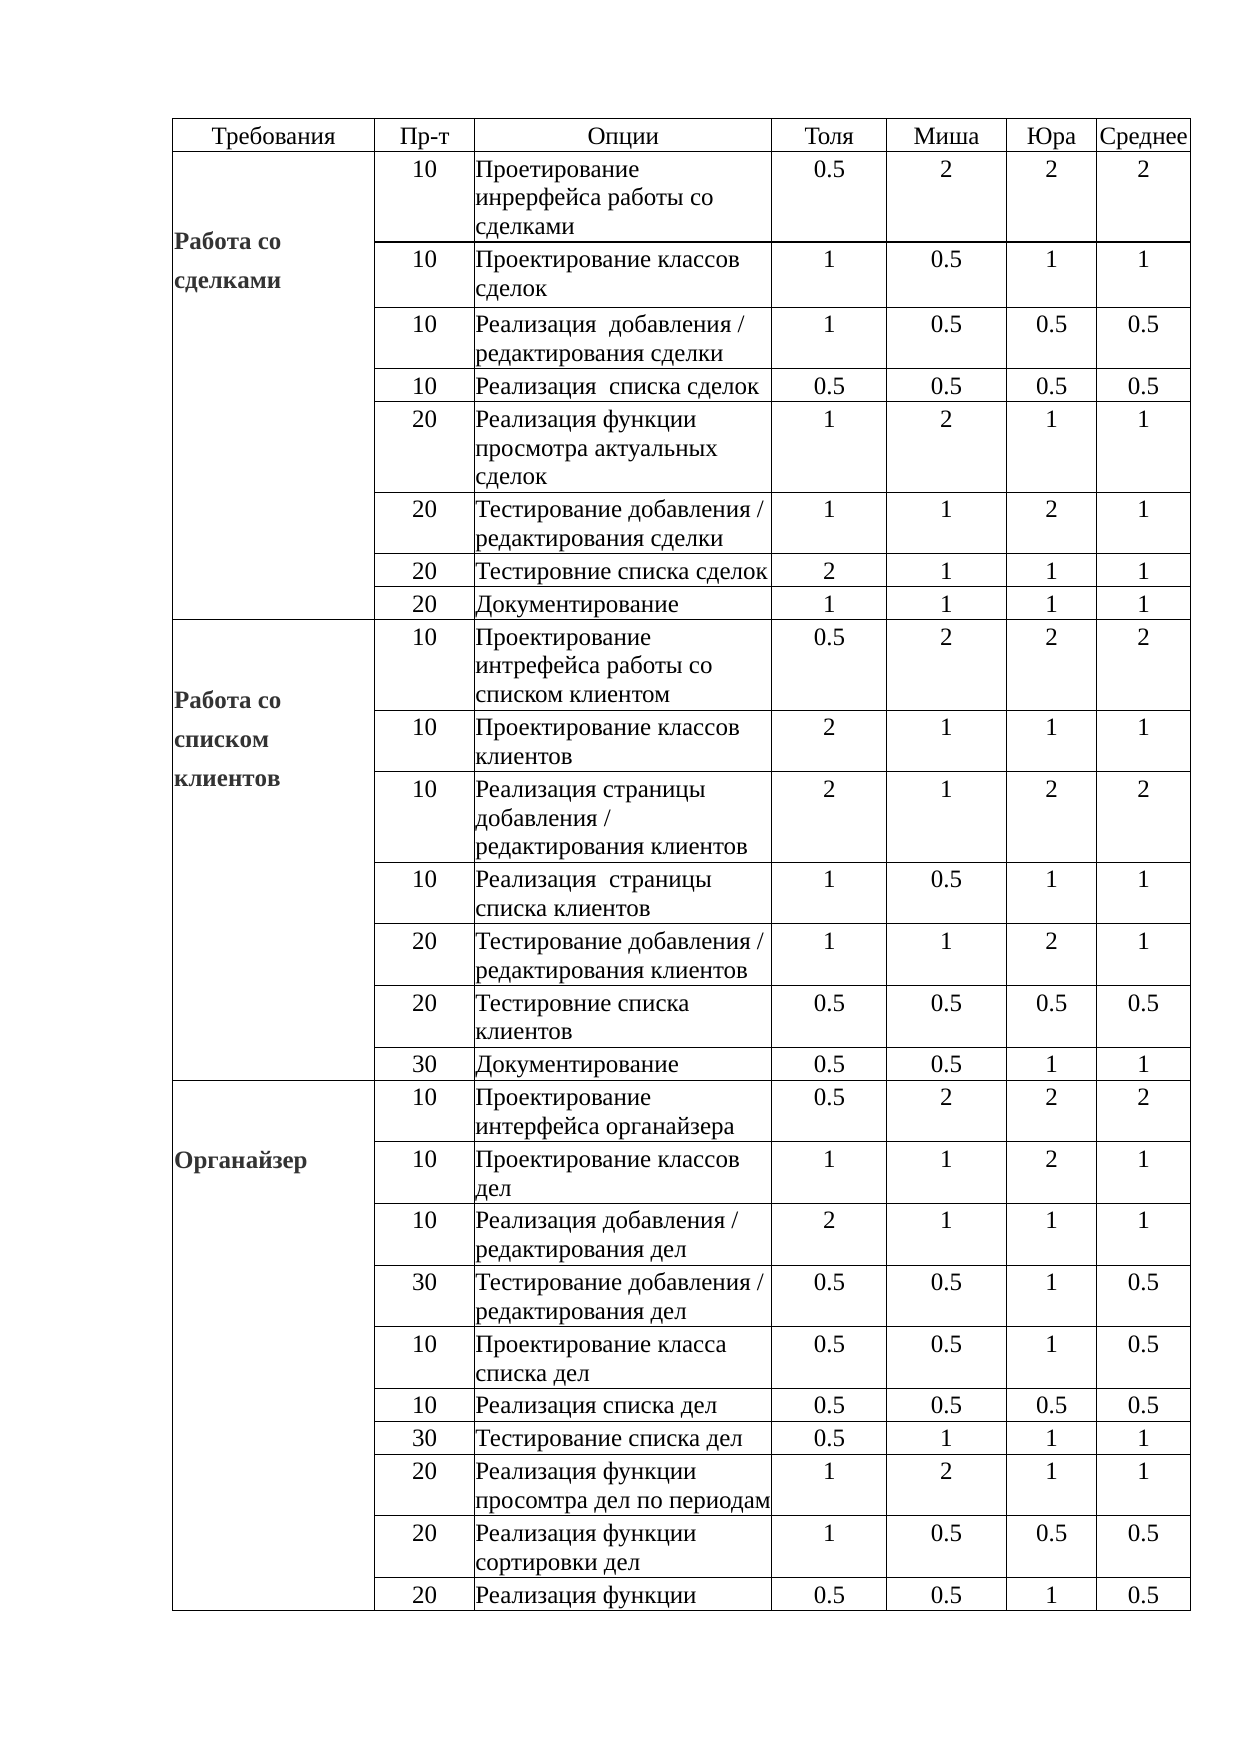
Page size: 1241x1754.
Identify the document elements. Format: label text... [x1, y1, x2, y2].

table_cell 1 [772, 863, 886, 923]
table_cell 1 [1097, 1422, 1190, 1454]
table_cell 0.5 [1007, 1516, 1096, 1577]
table_cell 1 [772, 1516, 886, 1577]
table_cell 2 [887, 620, 1006, 709]
table_cell 1 [1007, 1455, 1096, 1515]
table_cell 0.5 [772, 1081, 886, 1141]
table_cell Проектирование классов сделок [475, 243, 771, 307]
table_cell 1 [1097, 1455, 1190, 1515]
table_cell 0.5 [1097, 986, 1190, 1047]
table_cell 1 [772, 243, 886, 307]
table_cell Реализация страницы добавления / редактирования клиентов [475, 772, 771, 862]
table_cell 2 [1007, 772, 1096, 862]
table_cell 20 [375, 493, 474, 553]
table_cell 1 [1007, 1048, 1096, 1079]
table_cell 10 [375, 243, 474, 307]
table_cell Проетирование инрерфейса работы со сделками [475, 152, 771, 241]
table_cell 2 [887, 152, 1006, 241]
table_cell 2 [887, 402, 1006, 492]
table_cell 20 [375, 1516, 474, 1577]
table_header Опции [475, 119, 771, 151]
table_cell 0.5 [1007, 369, 1096, 401]
table_cell 1 [772, 1455, 886, 1515]
table_cell 20 [375, 402, 474, 492]
table_cell 0.5 [772, 369, 886, 401]
table_cell 1 [887, 1142, 1006, 1203]
table_cell 0.5 [1007, 986, 1096, 1047]
table_cell 0.5 [772, 1389, 886, 1421]
table_cell 20 [375, 1455, 474, 1515]
table_cell 0.5 [1097, 1578, 1190, 1610]
table_cell 1 [1007, 711, 1096, 771]
table_cell Проектирование интерфейса органайзера [475, 1081, 771, 1141]
table_cell 10 [375, 152, 474, 241]
table_cell 30 [375, 1266, 474, 1326]
table_cell 2 [772, 554, 886, 586]
table_cell 2 [772, 711, 886, 771]
table_cell 1 [1007, 1204, 1096, 1264]
table_cell 0.5 [887, 1048, 1006, 1079]
table_cell 1 [1097, 924, 1190, 985]
table_cell 1 [772, 493, 886, 553]
table_cell 2 [1007, 152, 1096, 241]
table_cell 30 [375, 1048, 474, 1079]
table_cell 10 [375, 772, 474, 862]
table_cell 0.5 [772, 1422, 886, 1454]
table_cell Реализация функции [475, 1578, 771, 1610]
table_cell 10 [375, 1142, 474, 1203]
table_cell 1 [1097, 1204, 1190, 1264]
table_cell 0.5 [772, 1048, 886, 1079]
table_cell 0.5 [1007, 1389, 1096, 1421]
table_cell 10 [375, 308, 474, 368]
table_cell Проектирование классов дел [475, 1142, 771, 1203]
table_cell 1 [1097, 493, 1190, 553]
table_cell Реализация функции просмотра актуальных сделок [475, 402, 771, 492]
table_cell Реализация страницы списка клиентов [475, 863, 771, 923]
table_cell 1 [772, 924, 886, 985]
table_cell Проектирование класса списка дел [475, 1327, 771, 1388]
table_cell 1 [887, 554, 1006, 586]
table_cell 10 [375, 1204, 474, 1264]
table_cell 0.5 [1007, 308, 1096, 368]
table_cell 0.5 [1097, 1516, 1190, 1577]
table_cell 0.5 [887, 1516, 1006, 1577]
table_cell 2 [1097, 152, 1190, 241]
table_header Требования [173, 119, 374, 151]
table_cell Проектирование классов клиентов [475, 711, 771, 771]
table_cell 1 [1007, 243, 1096, 307]
table_cell 2 [1097, 772, 1190, 862]
table_cell 1 [1097, 554, 1190, 586]
table_header Юра [1007, 119, 1096, 151]
table_cell 0.5 [1097, 369, 1190, 401]
table_cell 2 [1007, 493, 1096, 553]
table_cell 0.5 [1097, 1389, 1190, 1421]
table_cell 20 [375, 924, 474, 985]
table_cell 1 [772, 1142, 886, 1203]
table_cell 0.5 [772, 1578, 886, 1610]
table_cell 0.5 [887, 1266, 1006, 1326]
table_cell 2 [1007, 1142, 1096, 1203]
table_cell 0.5 [887, 1327, 1006, 1388]
table_cell 10 [375, 1327, 474, 1388]
table_cell 1 [1007, 1266, 1096, 1326]
table_header Пр-т [375, 119, 474, 151]
table_cell Тестирование добавления / редактирования клиентов [475, 924, 771, 985]
table_cell 1 [772, 402, 886, 492]
table_cell 1 [772, 308, 886, 368]
table_cell 1 [1007, 1327, 1096, 1388]
table_cell 0.5 [887, 369, 1006, 401]
table_cell 20 [375, 554, 474, 586]
table_cell 0.5 [887, 308, 1006, 368]
table_cell 1 [887, 772, 1006, 862]
table_cell 2 [772, 772, 886, 862]
table_cell 1 [1097, 587, 1190, 619]
table_cell Реализация добавления / редактирования сделки [475, 308, 771, 368]
table_cell Тестирование списка дел [475, 1422, 771, 1454]
table_cell 1 [772, 587, 886, 619]
table_cell Реализация добавления / редактирования дел [475, 1204, 771, 1264]
table_cell 1 [1007, 587, 1096, 619]
table_cell 0.5 [772, 986, 886, 1047]
table_cell 0.5 [887, 986, 1006, 1047]
table_cell Тестирование добавления / редактирования сделки [475, 493, 771, 553]
table_cell 1 [1007, 402, 1096, 492]
table_cell 1 [887, 1204, 1006, 1264]
table_cell Реализация списка дел [475, 1389, 771, 1421]
table_cell Тестирование добавления / редактирования дел [475, 1266, 771, 1326]
table_cell 0.5 [1097, 1327, 1190, 1388]
table_cell 0.5 [772, 1266, 886, 1326]
table_cell 2 [1097, 620, 1190, 709]
table_cell 2 [887, 1081, 1006, 1141]
table_header Среднее [1097, 119, 1190, 151]
table_cell Реализация списка сделок [475, 369, 771, 401]
table_cell Органайзер [173, 1081, 374, 1610]
table_cell 20 [375, 986, 474, 1047]
table_cell 1 [1097, 402, 1190, 492]
table_cell 1 [887, 587, 1006, 619]
table_cell 1 [1007, 863, 1096, 923]
table_cell 2 [772, 1204, 886, 1264]
table_cell 0.5 [887, 1578, 1006, 1610]
table_cell 0.5 [887, 1389, 1006, 1421]
table_cell 2 [1007, 924, 1096, 985]
table_cell Документирование [475, 1048, 771, 1079]
table_cell 0.5 [772, 620, 886, 709]
table_cell Работа со списком клиентов [173, 620, 374, 1079]
table_cell Документирование [475, 587, 771, 619]
table_cell 1 [887, 711, 1006, 771]
table_cell 10 [375, 1389, 474, 1421]
table_cell 0.5 [1097, 308, 1190, 368]
table_cell 1 [887, 493, 1006, 553]
table_cell 10 [375, 1081, 474, 1141]
table_cell 1 [1097, 711, 1190, 771]
table_header Миша [887, 119, 1006, 151]
table_cell 2 [1007, 620, 1096, 709]
table_cell 10 [375, 369, 474, 401]
table_cell 10 [375, 620, 474, 709]
table_cell 0.5 [772, 152, 886, 241]
table_cell 1 [1097, 863, 1190, 923]
table_cell 2 [1007, 1081, 1096, 1141]
table_cell 2 [1097, 1081, 1190, 1141]
table_cell 1 [1097, 243, 1190, 307]
table_cell 30 [375, 1422, 474, 1454]
table_cell 2 [887, 1455, 1006, 1515]
table_cell 1 [1097, 1048, 1190, 1079]
table_cell Тестировние списка сделок [475, 554, 771, 586]
table_cell 0.5 [887, 863, 1006, 923]
table_cell 0.5 [887, 243, 1006, 307]
table_cell 0.5 [772, 1327, 886, 1388]
table_cell 20 [375, 587, 474, 619]
table_header Толя [772, 119, 886, 151]
table_cell Работа со сделками [173, 152, 374, 619]
table_cell 1 [1007, 1578, 1096, 1610]
table_cell 1 [887, 1422, 1006, 1454]
table_cell 0.5 [1097, 1266, 1190, 1326]
table_cell 1 [1007, 554, 1096, 586]
table_cell 1 [887, 924, 1006, 985]
table_cell Реализация функции сортировки дел [475, 1516, 771, 1577]
table_cell 10 [375, 711, 474, 771]
table_cell Реализация функции просомтра дел по периодам [475, 1455, 771, 1515]
table_cell Тестировние списка клиентов [475, 986, 771, 1047]
table_cell Проектирование интрефейса работы со списком клиентом [475, 620, 771, 709]
table_cell 20 [375, 1578, 474, 1610]
table_cell 1 [1007, 1422, 1096, 1454]
table_cell 10 [375, 863, 474, 923]
table_cell 1 [1097, 1142, 1190, 1203]
